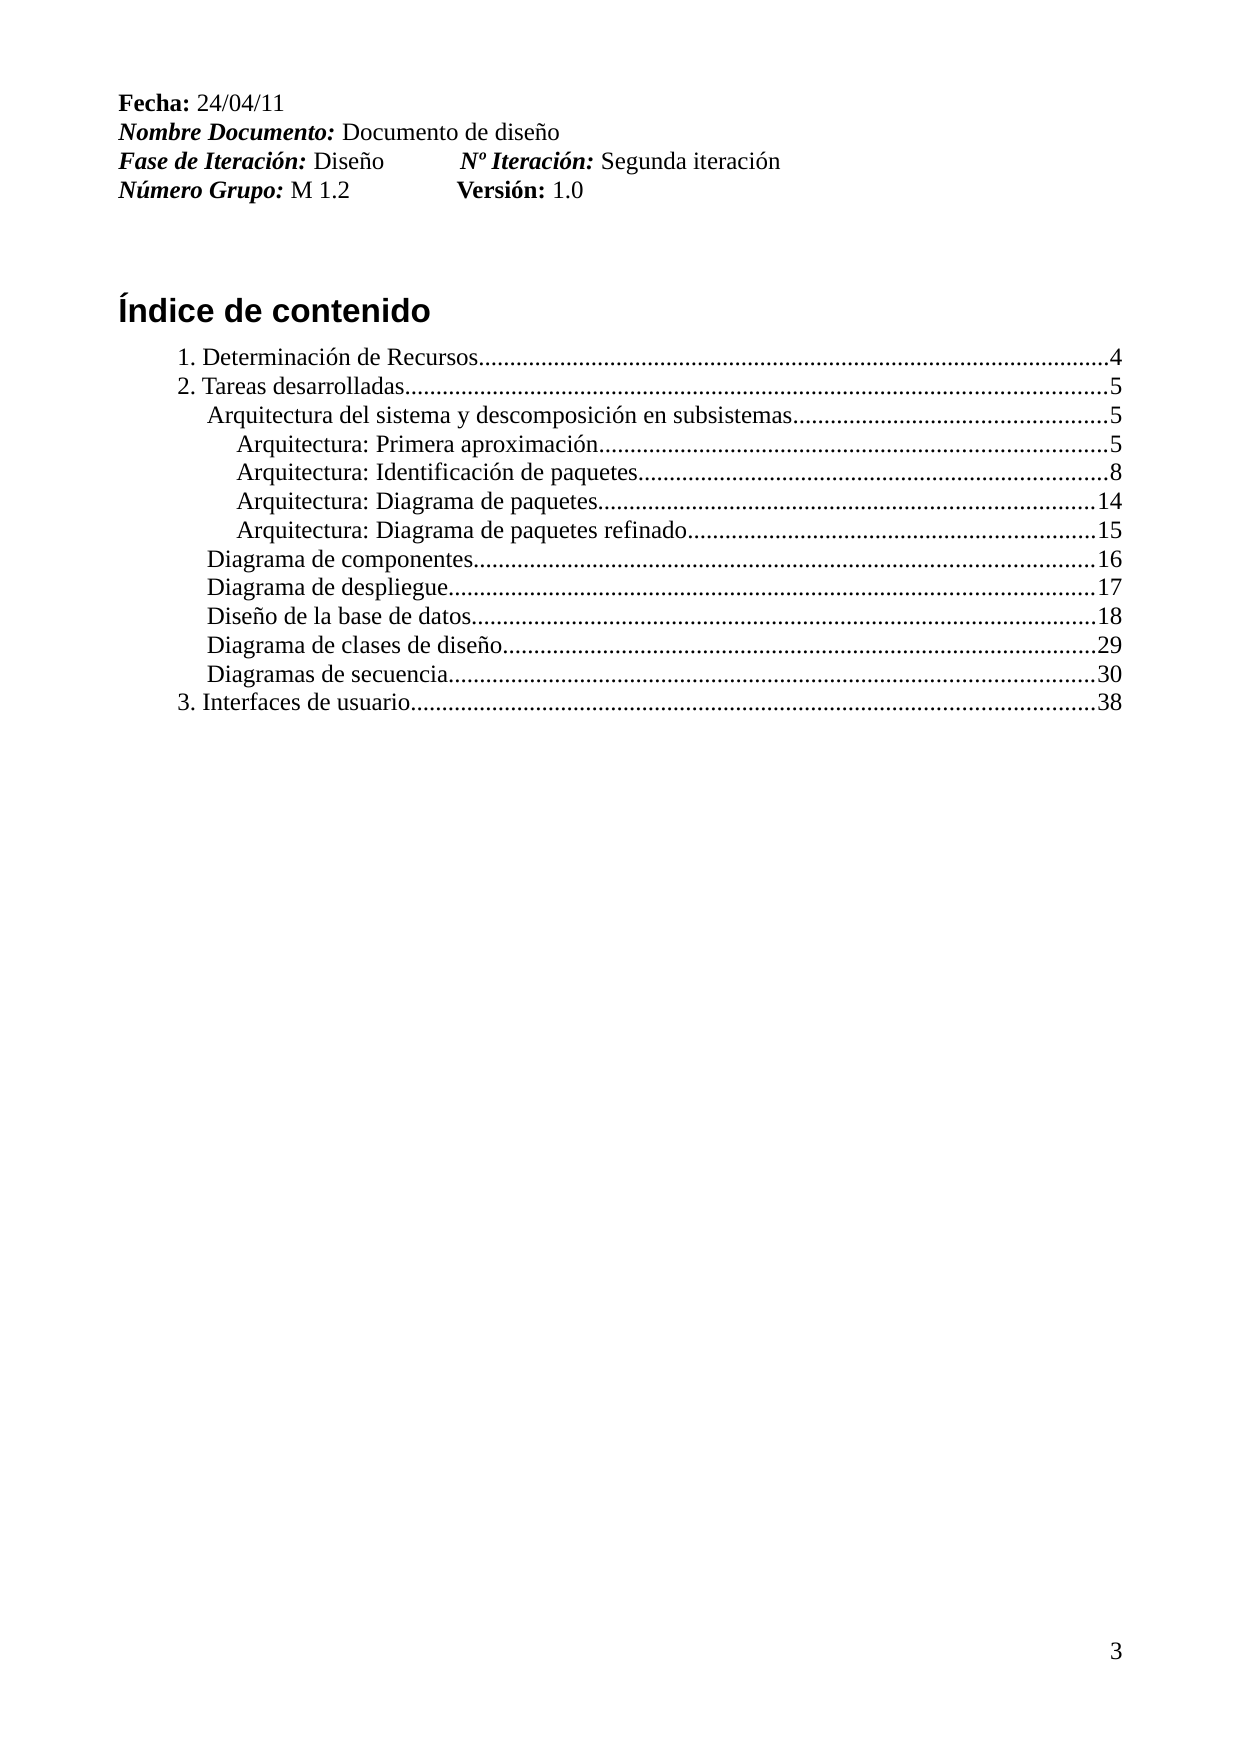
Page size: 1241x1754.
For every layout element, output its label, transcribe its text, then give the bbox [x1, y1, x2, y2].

text Diagrama de clases de diseño 29 [207, 630, 1122, 659]
text Arquitectura del sistema y descomposición en subsistemas 5 [207, 400, 1122, 429]
text Arquitectura: Diagrama de paquetes refinado 15 [236, 515, 1122, 544]
text 1. Determinación de Recursos 4 [177, 342, 1122, 371]
subtitle Índice de contenido [118, 292, 1122, 330]
text Diagramas de secuencia 30 [207, 659, 1122, 687]
text Diseño de la base de datos 18 [207, 601, 1122, 630]
text Arquitectura: Primera aproximación 5 [236, 429, 1122, 457]
text Diagrama de componentes 16 [207, 544, 1122, 572]
text Arquitectura: Diagrama de paquetes 14 [236, 486, 1122, 515]
text Diagrama de despliegue 17 [207, 572, 1122, 601]
text 2. Tareas desarrolladas 5 [177, 371, 1122, 400]
text 3. Interfaces de usuario 38 [177, 687, 1122, 716]
text Arquitectura: Identificación de paquetes 8 [236, 457, 1122, 486]
